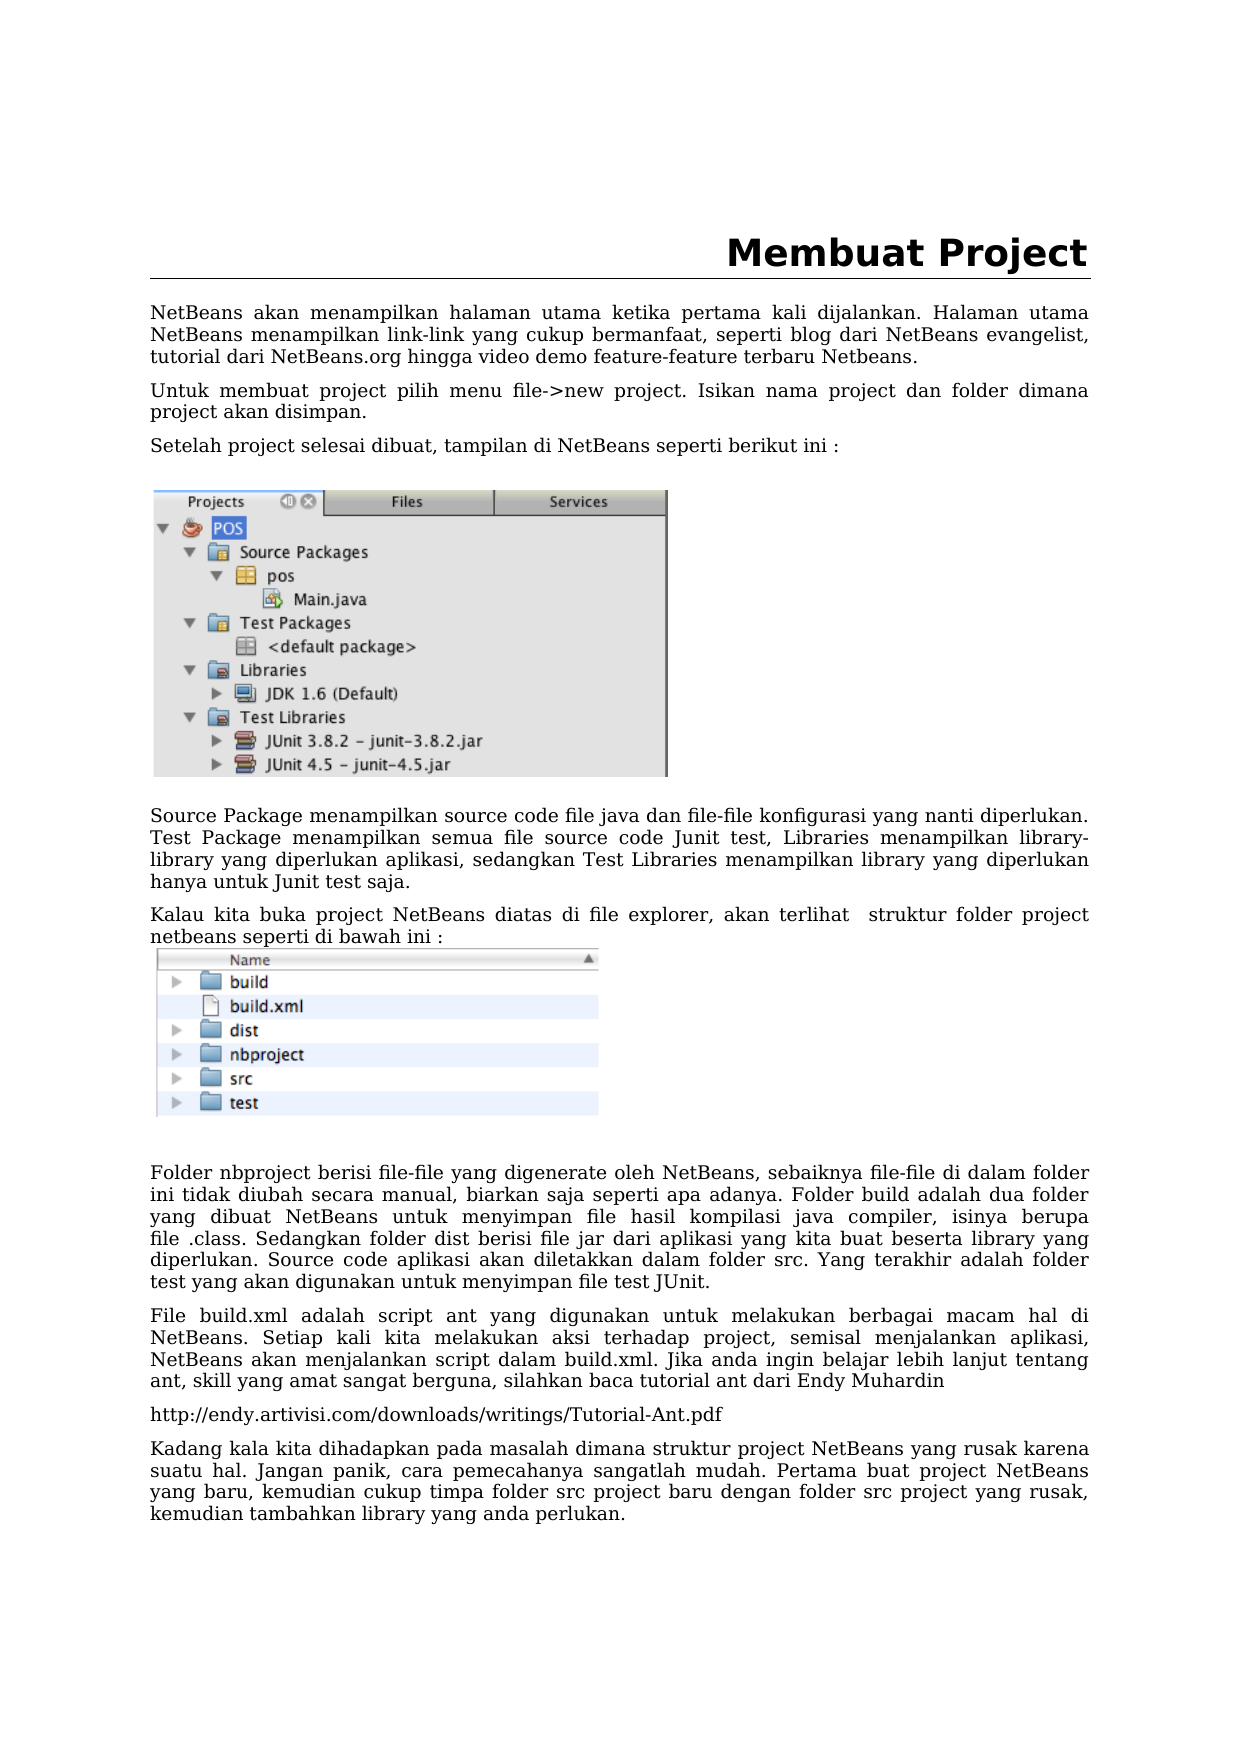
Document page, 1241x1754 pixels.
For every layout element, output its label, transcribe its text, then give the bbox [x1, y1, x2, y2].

picture [156, 948, 599, 1117]
text http://endy.artivisi.com/downloads/writings/Tutorial-Ant.pdf [150, 1404, 1091, 1426]
text Kalau kita buka project NetBeans diatas di file explorer, akan terlihat struktur folder project netbeans seperti di bawah ini : [150, 904, 1091, 948]
text Source Package menampilkan source code file java dan file-file konfigurasi yang nanti diperlukan. Test Package menampilkan semua file source code Junit test, Libraries menampilkan library-library yang diperlukan aplikasi, sedangkan Test Libraries menampilkan library yang diperlukan hanya untuk Junit test saja. [150, 805, 1091, 893]
text Kadang kala kita dihadapkan pada masalah dimana struktur project NetBeans yang rusak karena suatu hal. Jangan panik, cara pemecahanya sangatlah mudah. Pertama buat project NetBeans yang baru, kemudian cukup timpa folder src project baru dengan folder src project yang rusak, kemudian tambahkan library yang anda perlukan. [150, 1438, 1091, 1525]
text Setelah project selesai dibuat, tampilan di NetBeans seperti berikut ini : [150, 435, 1091, 457]
picture [153, 490, 668, 777]
subtitle Membuat Project [150, 228, 1091, 278]
text NetBeans akan menampilkan halaman utama ketika pertama kali dijalankan. Halaman utama NetBeans menampilkan link-link yang cukup bermanfaat, seperti blog dari NetBeans evangelist, tutorial dari NetBeans.org hingga video demo feature-feature terbaru Netbeans. [150, 302, 1091, 368]
text Folder nbproject berisi file-file yang digenerate oleh NetBeans, sebaiknya file-file di dalam folder ini tidak diubah secara manual, biarkan saja seperti apa adanya. Folder build adalah dua folder yang dibuat NetBeans untuk menyimpan file hasil kompilasi java compiler, isinya berupa file .class. Sedangkan folder dist berisi file jar dari aplikasi yang kita buat beserta library yang diperlukan. Source code aplikasi akan diletakkan dalam folder src. Yang terakhir adalah folder test yang akan digunakan untuk menyimpan file test JUnit. [150, 1162, 1091, 1293]
text Untuk membuat project pilih menu file->new project. Isikan nama project dan folder dimana project akan disimpan. [150, 379, 1091, 423]
text File build.xml adalah script ant yang digunakan untuk melakukan berbagai macam hal di NetBeans. Setiap kali kita melakukan aksi terhadap project, semisal menjalankan aplikasi, NetBeans akan menjalankan script dalam build.xml. Jika anda ingin belajar lebih lanjut tentang ant, skill yang amat sangat berguna, silahkan baca tutorial ant dari Endy Muhardin [150, 1305, 1091, 1392]
